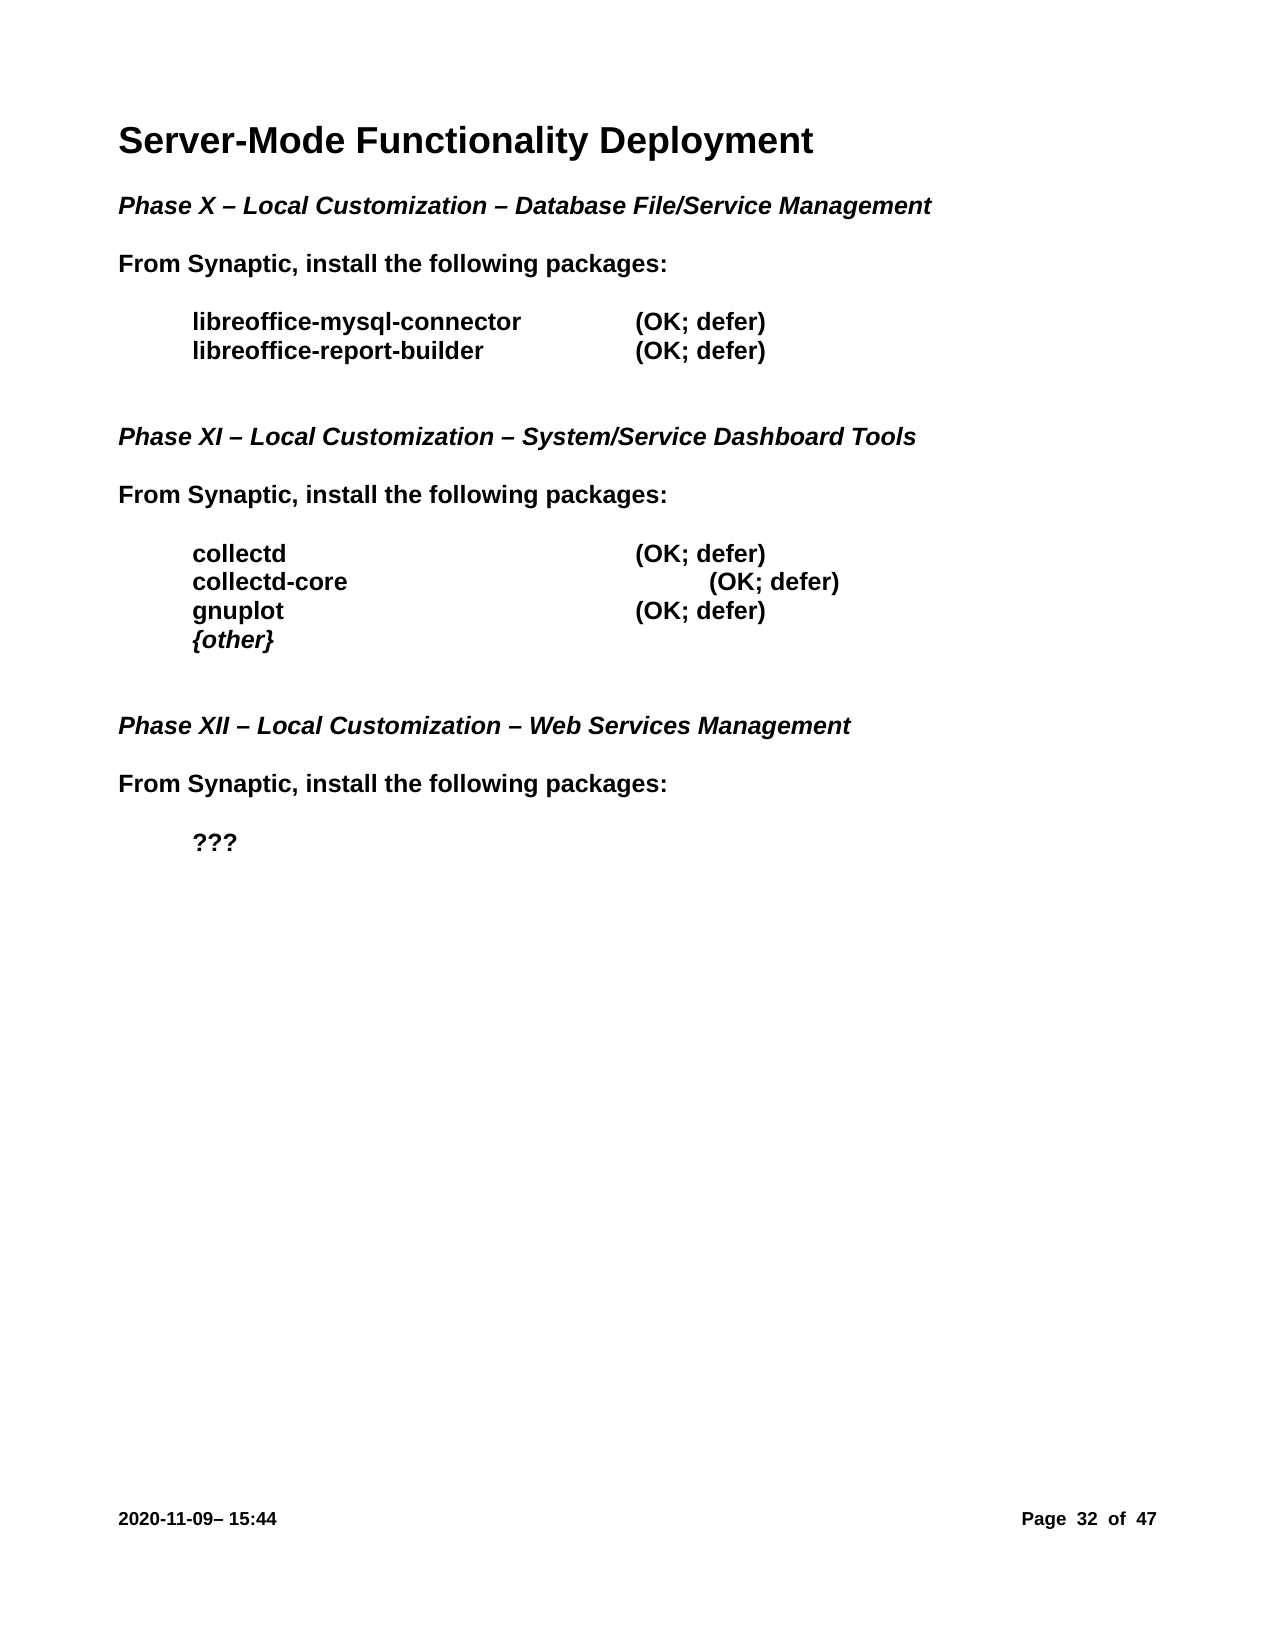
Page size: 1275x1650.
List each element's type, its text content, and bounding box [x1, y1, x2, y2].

text Phase X – Local Customization – Database File/Service Management [118, 191, 1157, 219]
text libreoffice-mysql-connector (OK; defer) [192, 307, 1157, 336]
text From Synaptic, install the following packages: [118, 249, 1157, 278]
text Server-Mode Functionality Deployment [118, 118, 1157, 161]
text collectd (OK; defer) [192, 539, 1157, 567]
text From Synaptic, install the following packages: [118, 480, 1157, 509]
text From Synaptic, install the following packages: [118, 769, 1157, 798]
text Phase XI – Local Customization – System/Service Dashboard Tools [118, 422, 1157, 451]
text gnuplot (OK; defer) {other} [192, 596, 1157, 654]
text libreoffice-report-builder (OK; defer) [192, 336, 1157, 365]
text ??? [192, 828, 1157, 856]
text Phase XII – Local Customization – Web Services Management [118, 711, 1157, 740]
text collectd-core (OK; defer) [192, 567, 1157, 596]
